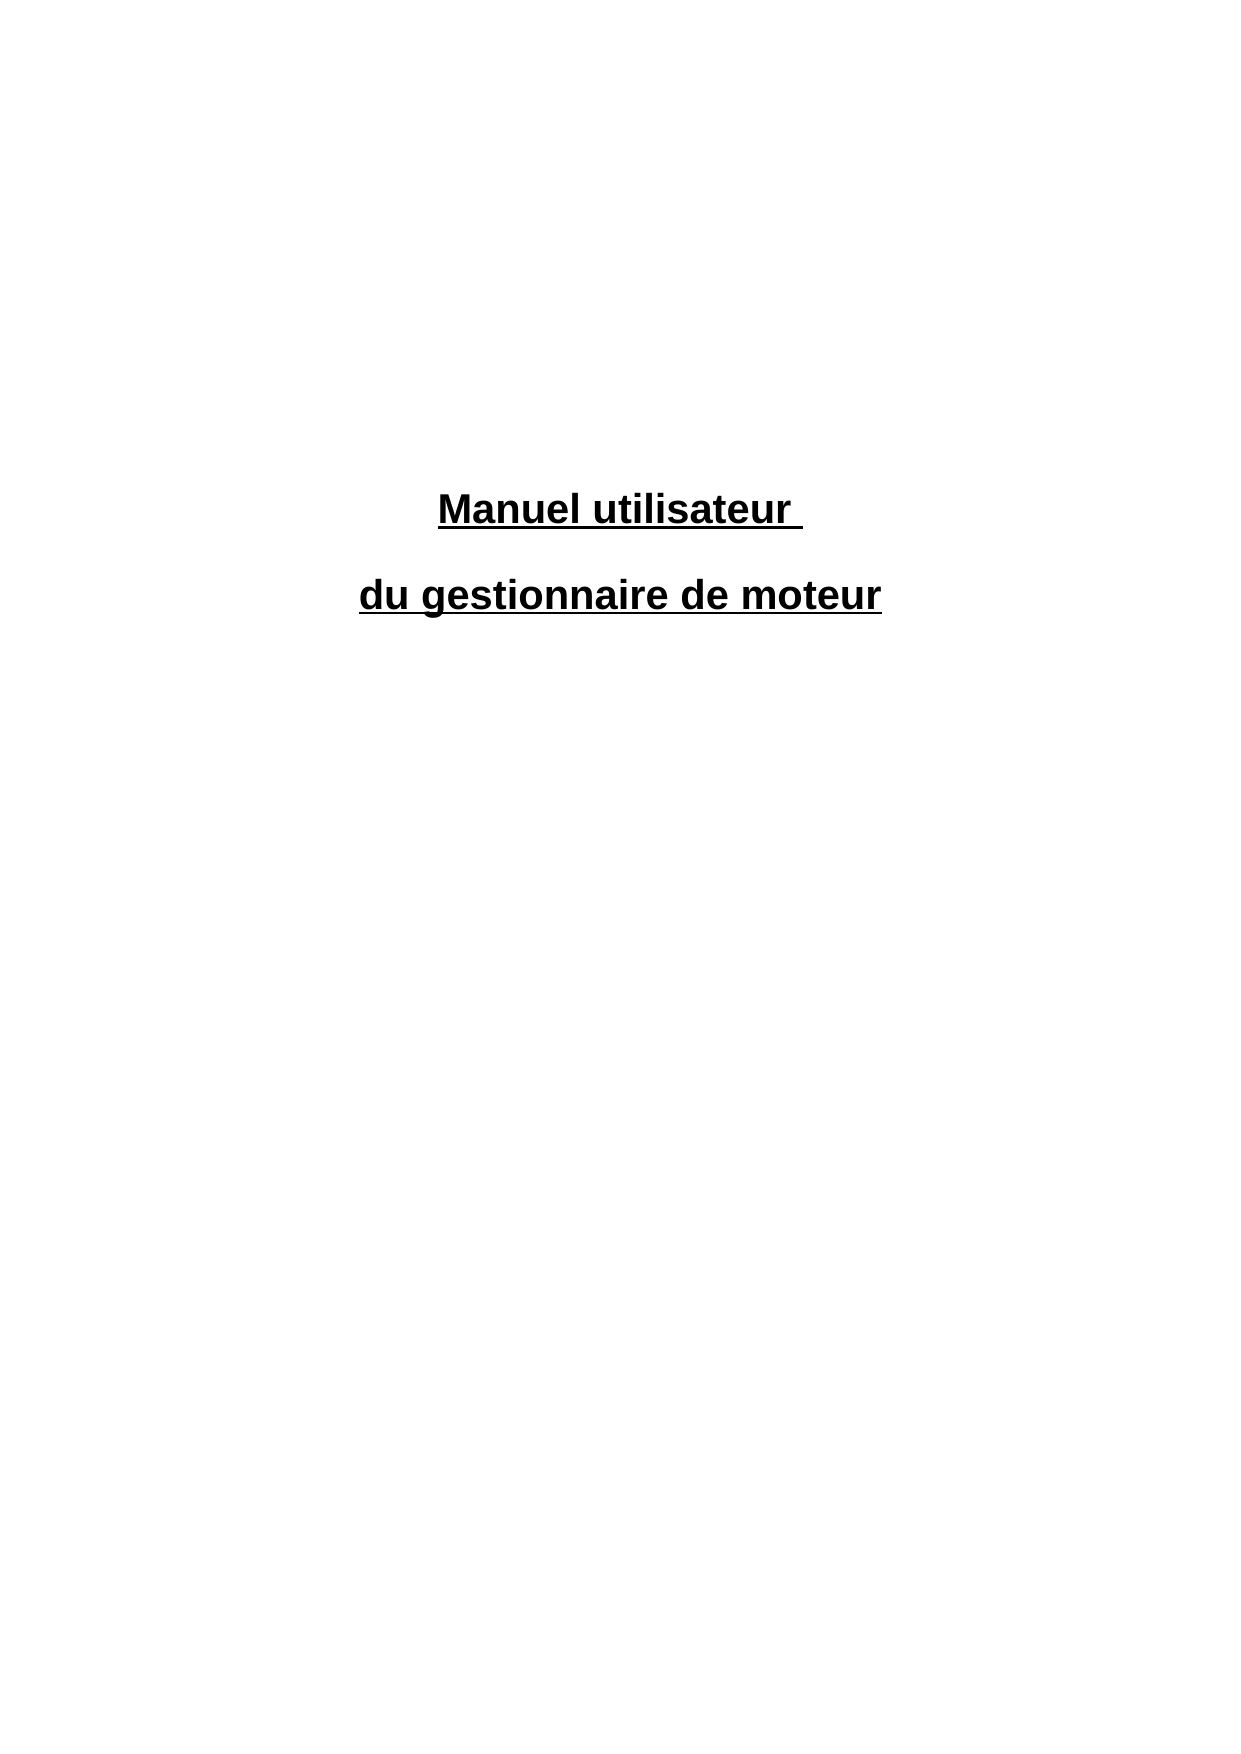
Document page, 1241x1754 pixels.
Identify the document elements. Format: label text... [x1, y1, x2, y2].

subtitle du gestionnaire de moteur [118, 570, 1122, 618]
subtitle Manuel utilisateur [118, 485, 1122, 533]
